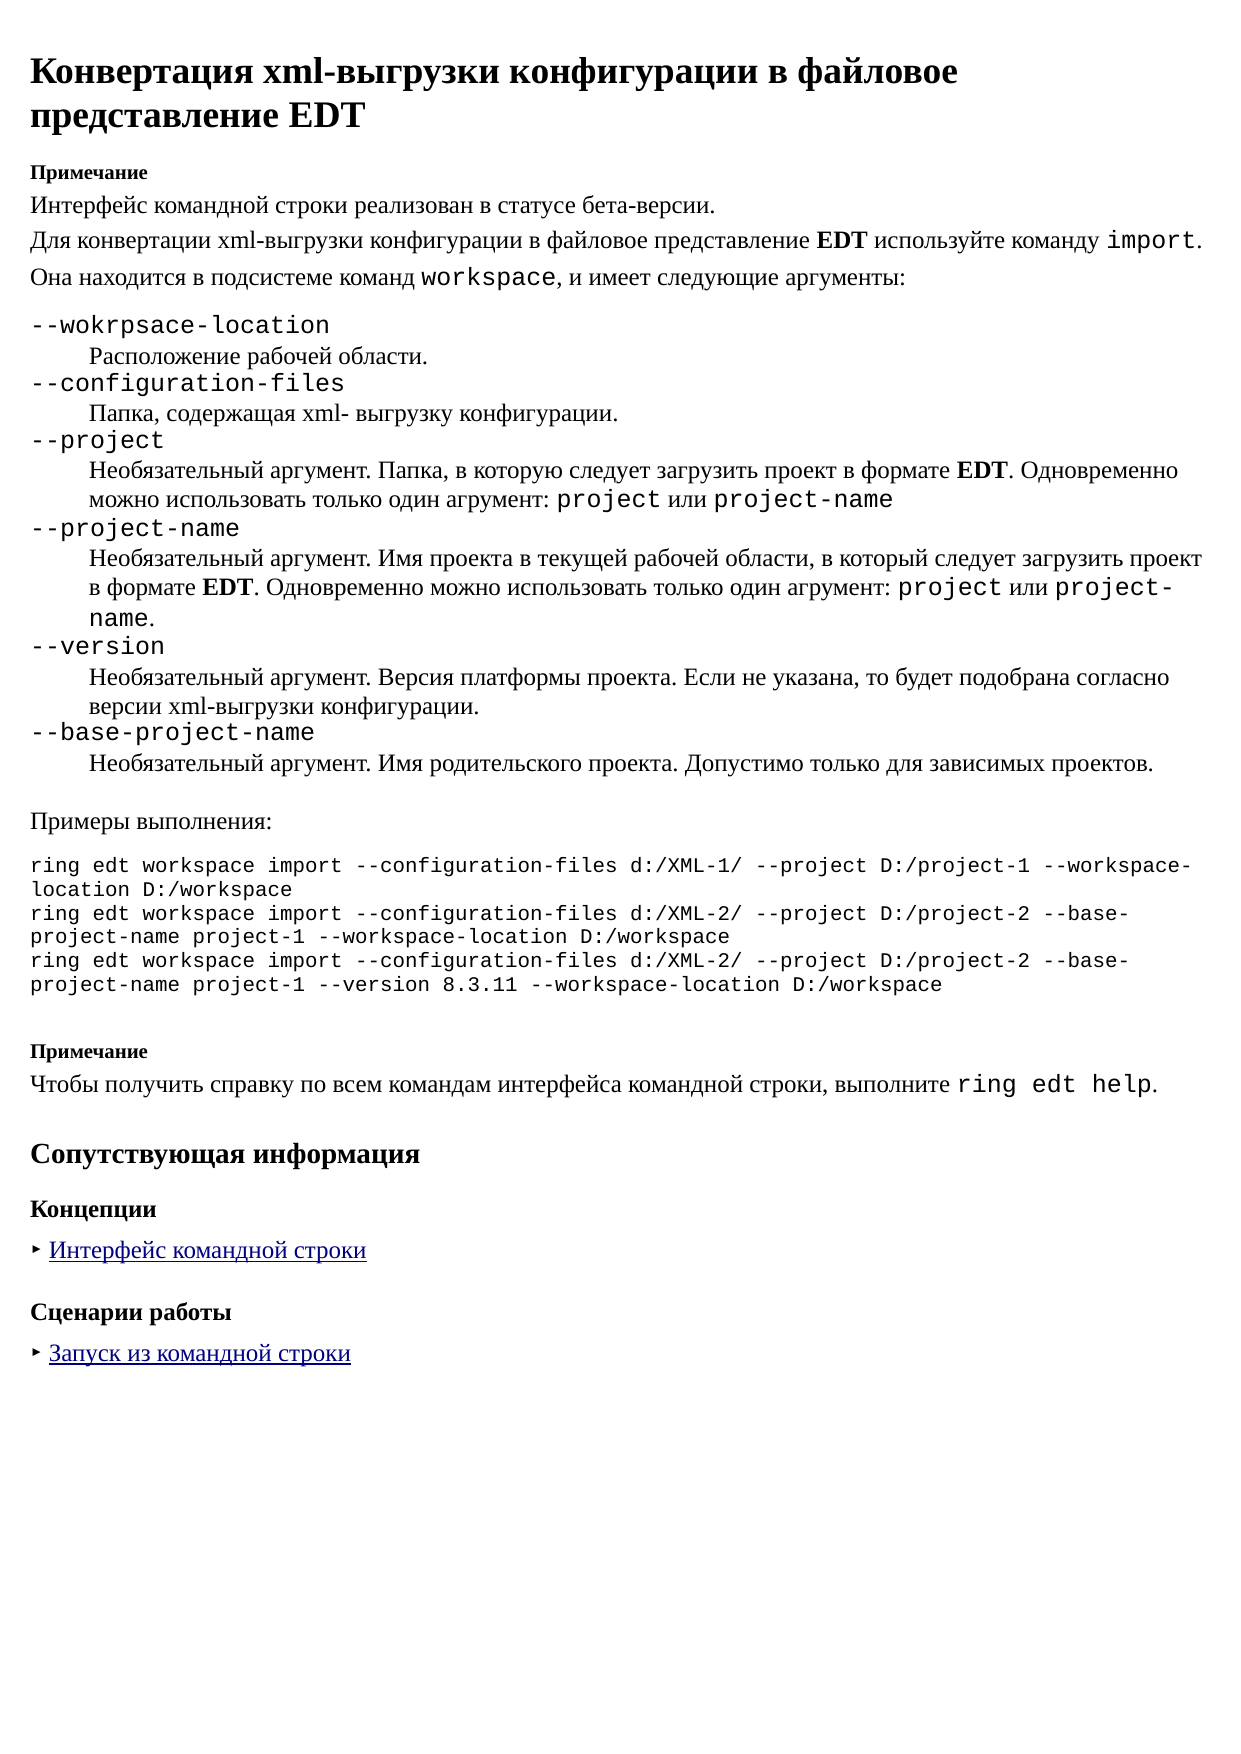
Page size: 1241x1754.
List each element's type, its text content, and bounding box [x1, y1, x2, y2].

subtitle --wokrpsace-location [30, 313, 1211, 341]
subtitle --configuration-files [30, 370, 1211, 398]
subtitle Сценарии работы [30, 1297, 1211, 1326]
subtitle Конвертация xml-выгрузки конфигурации в файловое представление EDT [30, 49, 1211, 135]
text ring edt workspace import --configuration-files d:/XML-2/ --project D:/project-2 --base-project-name project-1 --workspace-location D:/workspace [30, 903, 1211, 950]
text Для конвертации xml-выгрузки конфигурации в файловое представление EDT используйте команду import. Она находится в подсистеме команд workspace, и имеет следующие аргументы: [30, 225, 1211, 292]
subtitle --project [30, 427, 1211, 456]
list Необязательный аргумент. Версия платформы проекта. Если не указана, то будет подобрана согласно версии xml-выгрузки конфигурации. [89, 662, 1211, 720]
list Расположение рабочей области. [89, 341, 1211, 370]
list Необязательный аргумент. Имя родительского проекта. Допустимо только для зависимых проектов. [89, 748, 1211, 777]
list Необязательный аргумент. Папка, в которую следует загрузить проект в формате EDT. Одновременно можно использовать только один агрумент: project или project-name [89, 456, 1211, 515]
subtitle --base-project-name [30, 720, 1211, 748]
subtitle Концепции [30, 1194, 1211, 1223]
text ‣ Интерфейс командной строки [30, 1236, 1211, 1264]
subtitle Сопутствующая информация [30, 1136, 1211, 1169]
list Папка, содержащая xml- выгрузку конфигурации. [89, 398, 1211, 427]
subtitle Примечание [30, 160, 1211, 184]
list Необязательный аргумент. Имя проекта в текущей рабочей области, в который следует загрузить проект в формате EDT. Одновременно можно использовать только один агрумент: project или project-name. [89, 543, 1211, 634]
text Чтобы получить справку по всем командам интерфейса командной строки, выполните ring edt help. [30, 1069, 1211, 1100]
subtitle Примечание [30, 1039, 1211, 1063]
subtitle --version [30, 634, 1211, 662]
text ring edt workspace import --configuration-files d:/XML-2/ --project D:/project-2 --base-project-name project-1 --version 8.3.11 --workspace-location D:/workspace [30, 950, 1211, 997]
text Примеры выполнения: [30, 806, 1211, 835]
text ‣ Запуск из командной строки [30, 1338, 1211, 1367]
subtitle --project-name [30, 515, 1211, 543]
text ring edt workspace import --configuration-files d:/XML-1/ --project D:/project-1 --workspace-location D:/workspace [30, 855, 1211, 903]
text Интерфейс командной строки реализован в статусе бета-версии. [30, 191, 1211, 219]
